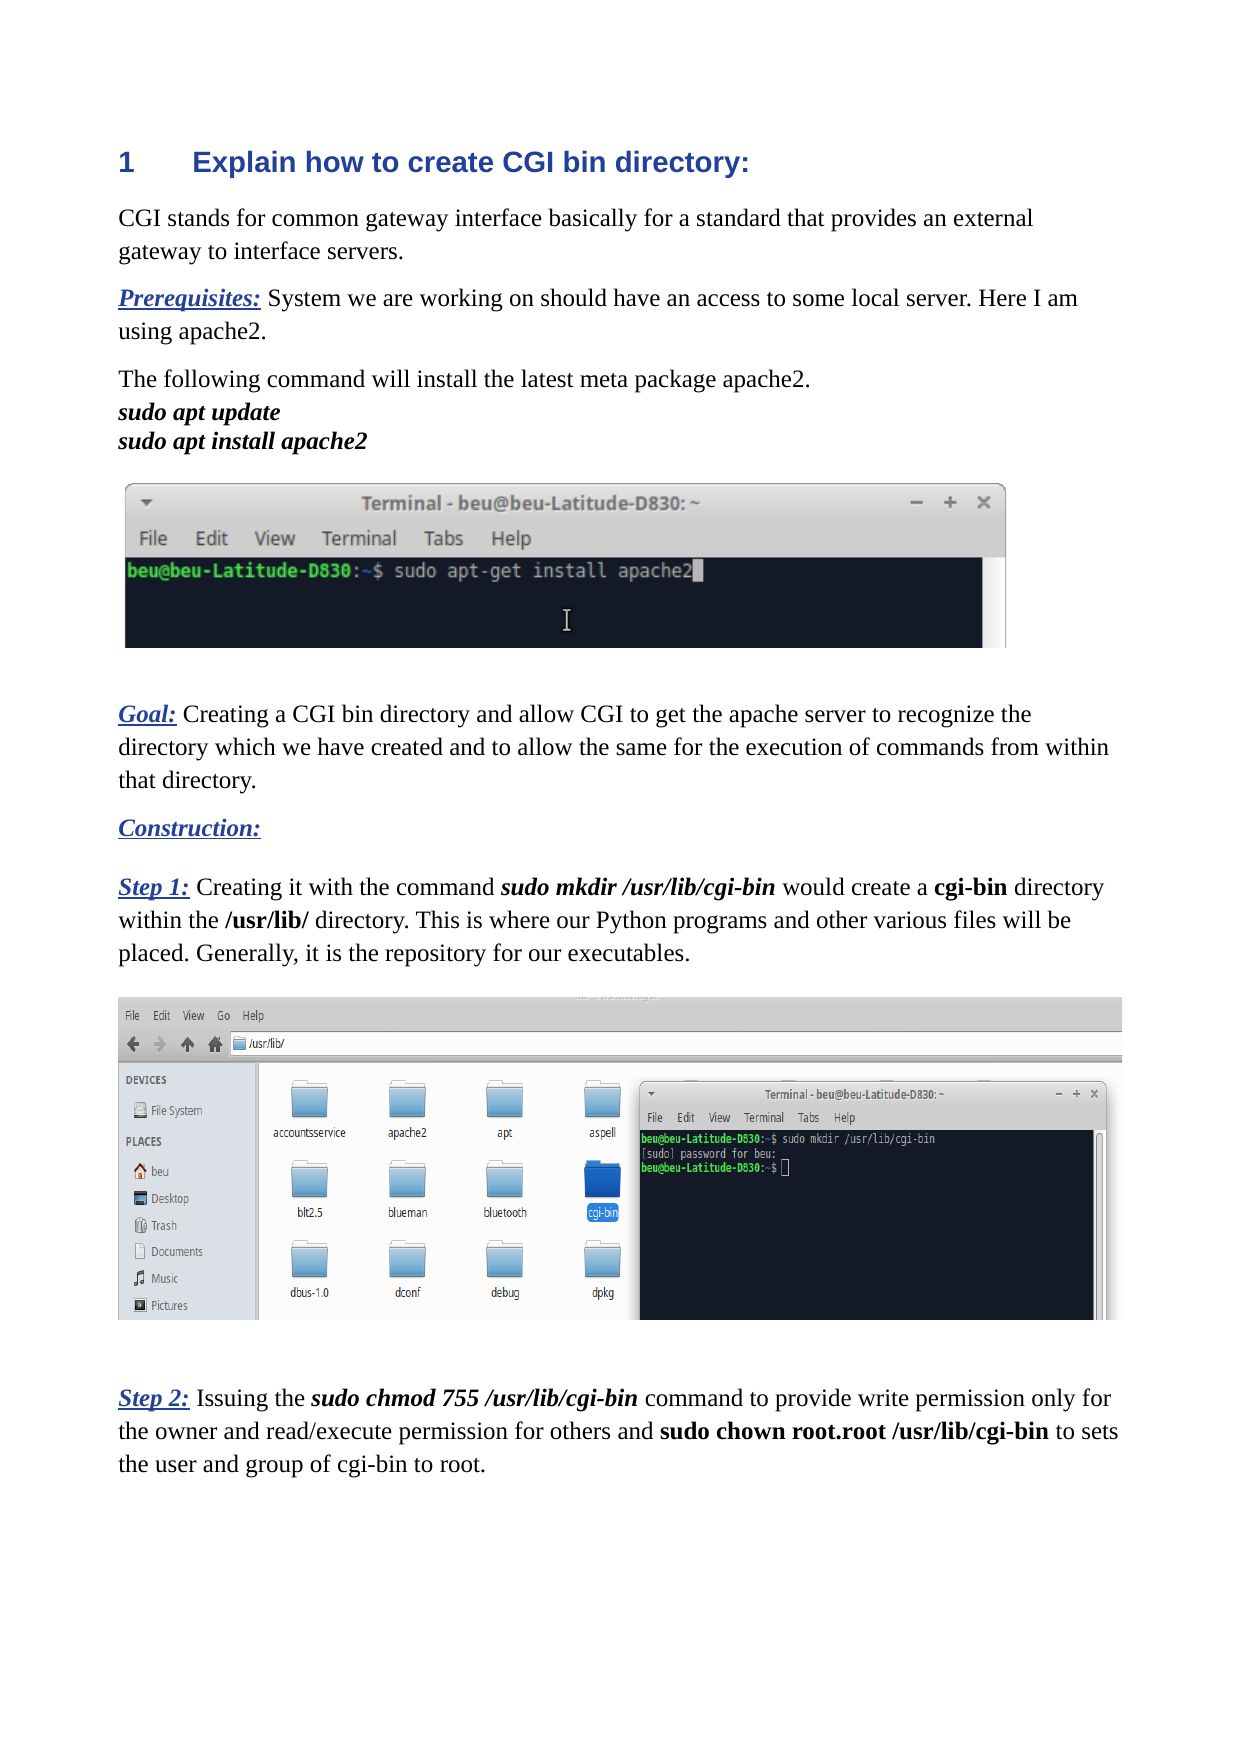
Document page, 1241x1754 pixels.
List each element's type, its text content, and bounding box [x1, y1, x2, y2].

picture [118, 997, 1123, 1320]
text The following command will install the latest meta package apache2. [118, 364, 1122, 393]
picture [124, 483, 1007, 648]
text sudo apt update [118, 397, 1122, 426]
text Goal: Creating a CGI bin directory and allow CGI to get the apache server to recognize the directory which we have created and to allow the same for the execution of commands from within that directory. [118, 699, 1122, 794]
text Step 2: Issuing the sudo chmod 755 /usr/lib/cgi-bin command to provide write permission only for the owner and read/execute permission for others and sudo chown root.root /usr/lib/cgi-bin to sets the user and group of cgi-bin to root. [118, 1383, 1122, 1478]
text Prerequisites: System we are working on should have an access to some local server. Here I am using apache2. [118, 283, 1122, 345]
text sudo apt install apache2 [118, 426, 1122, 454]
subtitle Explain how to create CGI bin directory: [118, 144, 1122, 178]
text Step 1: Creating it with the command sudo mkdir /usr/lib/cgi-bin would create a cgi-bin directory within the /usr/lib/ directory. This is where our Python programs and other various files will be placed. Generally, it is the repository for our executables. [118, 872, 1122, 967]
text Construction: [118, 813, 1122, 841]
text CGI stands for common gateway interface basically for a standard that provides an external gateway to interface servers. [118, 203, 1122, 264]
